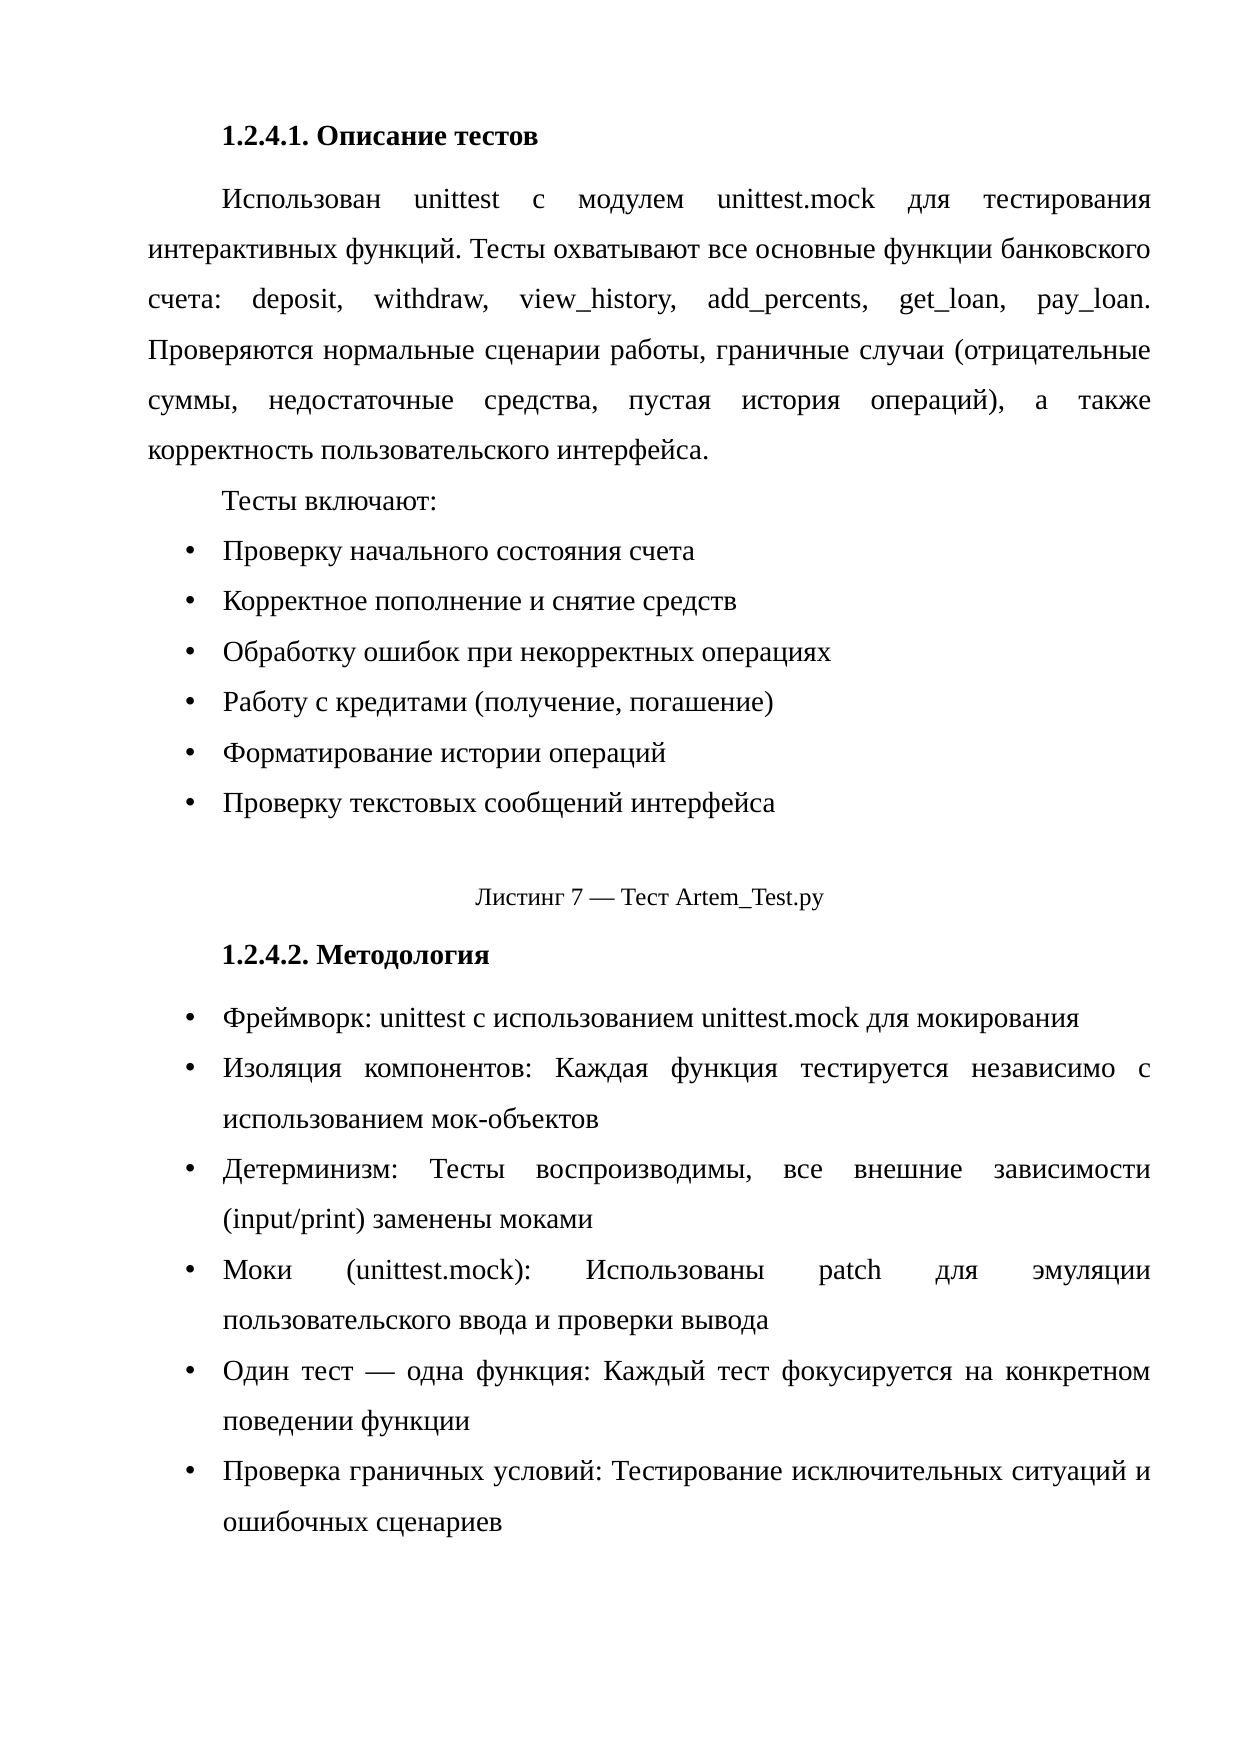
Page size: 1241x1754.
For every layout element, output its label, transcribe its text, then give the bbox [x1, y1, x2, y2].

subtitle Методология [148, 937, 1152, 971]
list Детерминизм: Тесты воспроизводимы, все внешние зависимости (input/print) заменены моками [185, 1151, 1152, 1235]
list Проверка граничных условий: Тестирование исключительных ситуаций и ошибочных сценариев [185, 1453, 1152, 1537]
list Проверку начального состояния счета [185, 533, 1152, 567]
text Использован unittest с модулем unittest.mock для тестирования интерактивных функций. Тесты охватывают все основные функции банковского счета: deposit, withdraw, view_history, add_percents, get_loan, pay_loan. Проверяются нормальные сценарии работы, граничные случаи (отрицательные суммы, недостаточные средства, пустая история операций), а также корректность пользовательского интерфейса. [148, 181, 1152, 466]
list Моки (unittest.mock): Использованы patch для эмуляции пользовательского ввода и проверки вывода [185, 1252, 1152, 1336]
list Форматирование истории операций [185, 735, 1152, 768]
list Обработку ошибок при некорректных операциях [185, 634, 1152, 668]
list Работу с кредитами (получение, погашение) [185, 684, 1152, 718]
text Листинг 7 — Тест Artem_Test.py [148, 882, 1152, 910]
list Корректное пополнение и снятие средств [185, 583, 1152, 617]
list Один тест — одна функция: Каждый тест фокусируется на конкретном поведении функции [185, 1353, 1152, 1437]
list Проверку текстовых сообщений интерфейса [185, 785, 1152, 819]
list Изоляция компонентов: Каждая функция тестируется независимо с использованием мок-объектов [185, 1051, 1152, 1134]
text Тесты включают: [148, 483, 1152, 516]
subtitle Описание тестов [148, 118, 1152, 152]
list Фреймворк: unittest с использованием unittest.mock для мокирования [185, 1000, 1152, 1034]
